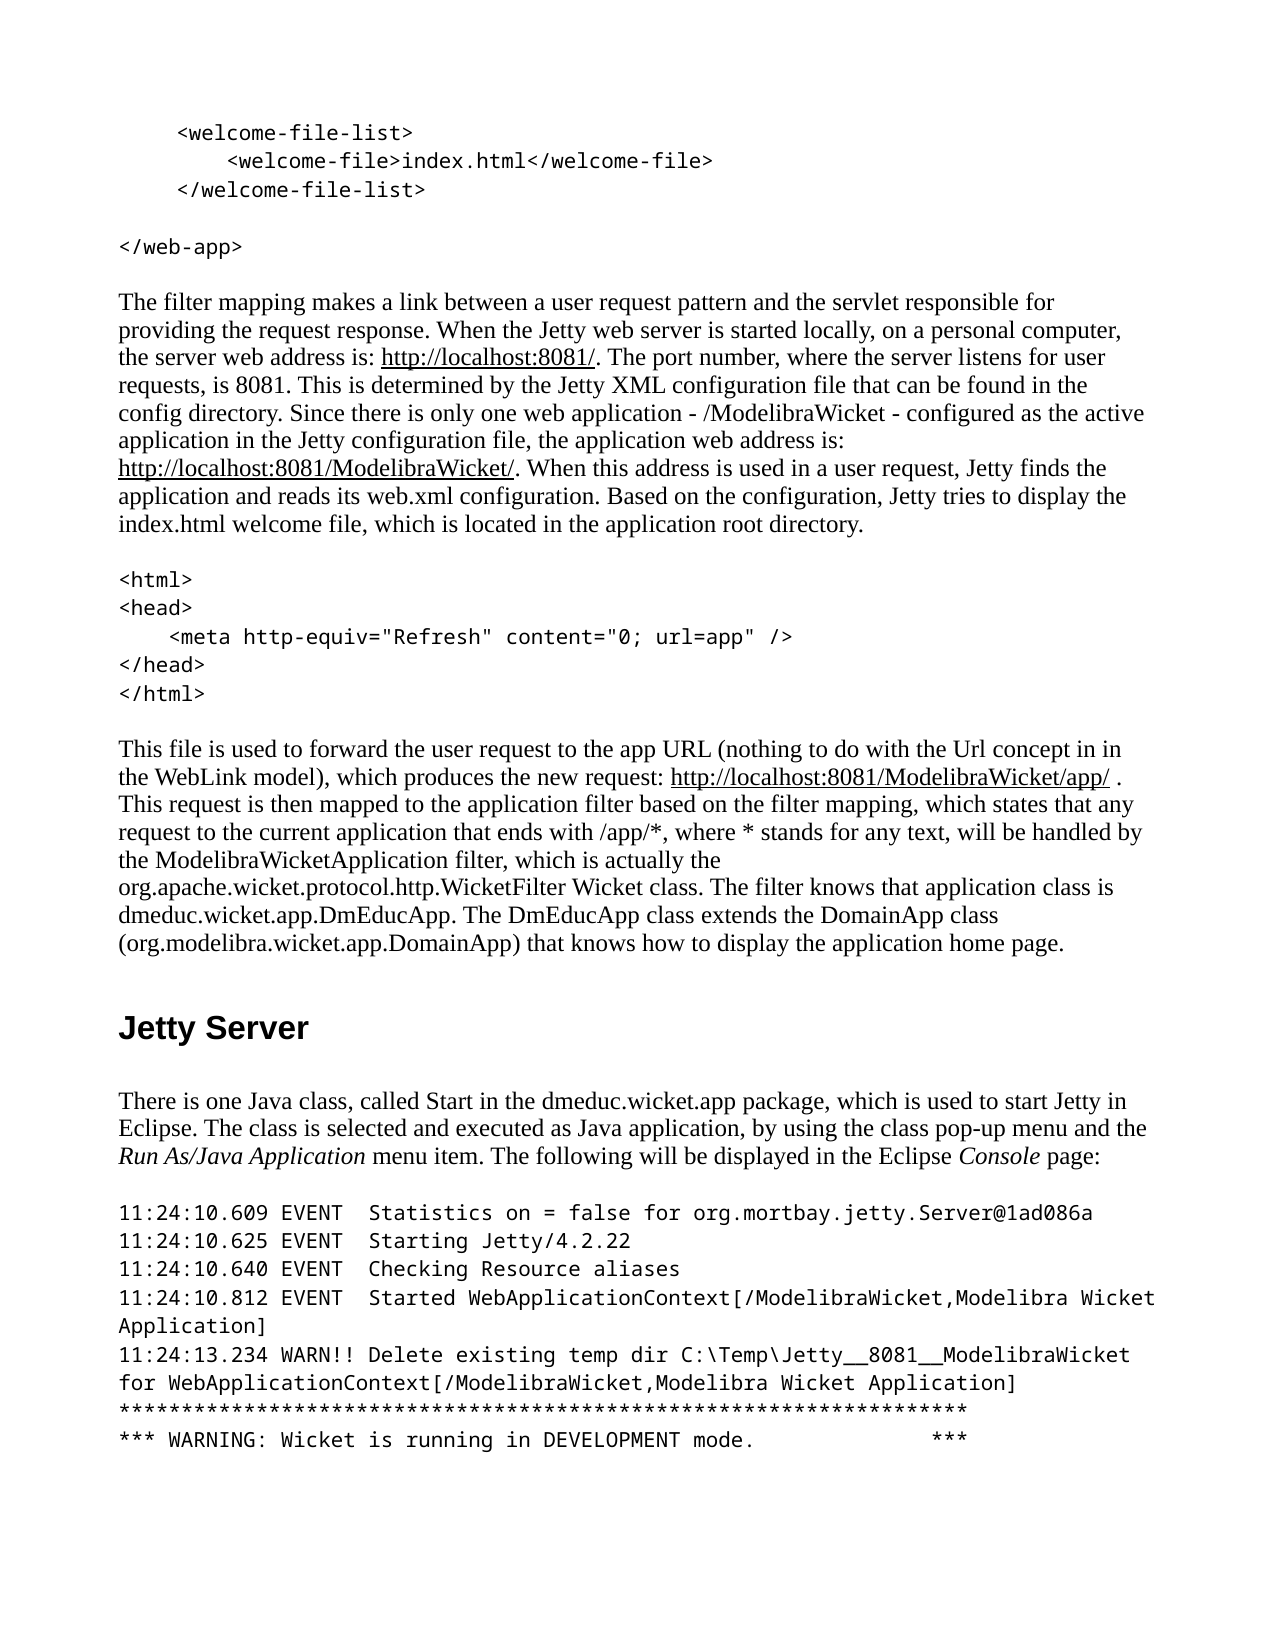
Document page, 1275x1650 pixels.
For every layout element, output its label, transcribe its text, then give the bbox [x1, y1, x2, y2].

text There is one Java class, called Start in the dmeduc.wicket.app package, which is used to start Jetty in Eclipse. The class is selected and executed as Java application, by using the class pop-up menu and the Run As/Java Application menu item. The following will be displayed in the Eclipse Console page: [118, 1087, 1157, 1170]
text *** WARNING: Wicket is running in DEVELOPMENT mode. *** [118, 1425, 1157, 1454]
text </welcome-file-list> [118, 175, 1157, 203]
text 11:24:13.234 WARN!! Delete existing temp dir C:\Temp\Jetty__8081__ModelibraWicket for WebApplicationContext[/ModelibraWicket,Modelibra Wicket Application] [118, 1340, 1157, 1397]
text This file is used to forward the user request to the app URL (nothing to do with the Url concept in in the WebLink model), which produces the new request: http://localhost:8081/ModelibraWicket/app/ . This request is then mapped to the application filter based on the filter mapping, which states that any request to the current application that ends with /app/*, where * stands for any text, will be handled by the ModelibraWicketApplication filter, which is actually the org.apache.wicket.protocol.http.WicketFilter Wicket class. The filter knows that application class is dmeduc.wicket.app.DmEducApp. The DmEducApp class extends the DomainApp class (org.modelibra.wicket.app.DomainApp) that knows how to display the application home page. [118, 735, 1157, 957]
text </html> [118, 679, 1157, 707]
text 11:24:10.609 EVENT Statistics on = false for org.mortbay.jetty.Server@1ad086a [118, 1198, 1157, 1226]
text 11:24:10.640 EVENT Checking Resource aliases [118, 1254, 1157, 1283]
subtitle Jetty Server [118, 1009, 1157, 1047]
text <head> [118, 593, 1157, 622]
text </web-app> [118, 232, 1157, 260]
text </head> [118, 650, 1157, 679]
text <welcome-file>index.html</welcome-file> [118, 147, 1157, 175]
text <meta http-equiv="Refresh" content="0; url=app" /> [118, 622, 1157, 650]
text ******************************************************************** [118, 1397, 1157, 1425]
text 11:24:10.625 EVENT Starting Jetty/4.2.22 [118, 1226, 1157, 1254]
text 11:24:10.812 EVENT Started WebApplicationContext[/ModelibraWicket,Modelibra Wicket Application] [118, 1283, 1157, 1340]
text The filter mapping makes a link between a user request pattern and the servlet responsible for providing the request response. When the Jetty web server is started locally, on a personal computer, the server web address is: http://localhost:8081/. The port number, where the server listens for user requests, is 8081. This is determined by the Jetty XML configuration file that can be found in the config directory. Since there is only one web application - /ModelibraWicket - configured as the active application in the Jetty configuration file, the application web address is: http://localhost:8081/ModelibraWicket/. When this address is used in a user request, Jetty finds the application and reads its web.xml configuration. Based on the configuration, Jetty tries to display the index.html welcome file, which is located in the application root directory. [118, 288, 1157, 537]
text <welcome-file-list> [118, 118, 1157, 147]
text <html> [118, 565, 1157, 593]
